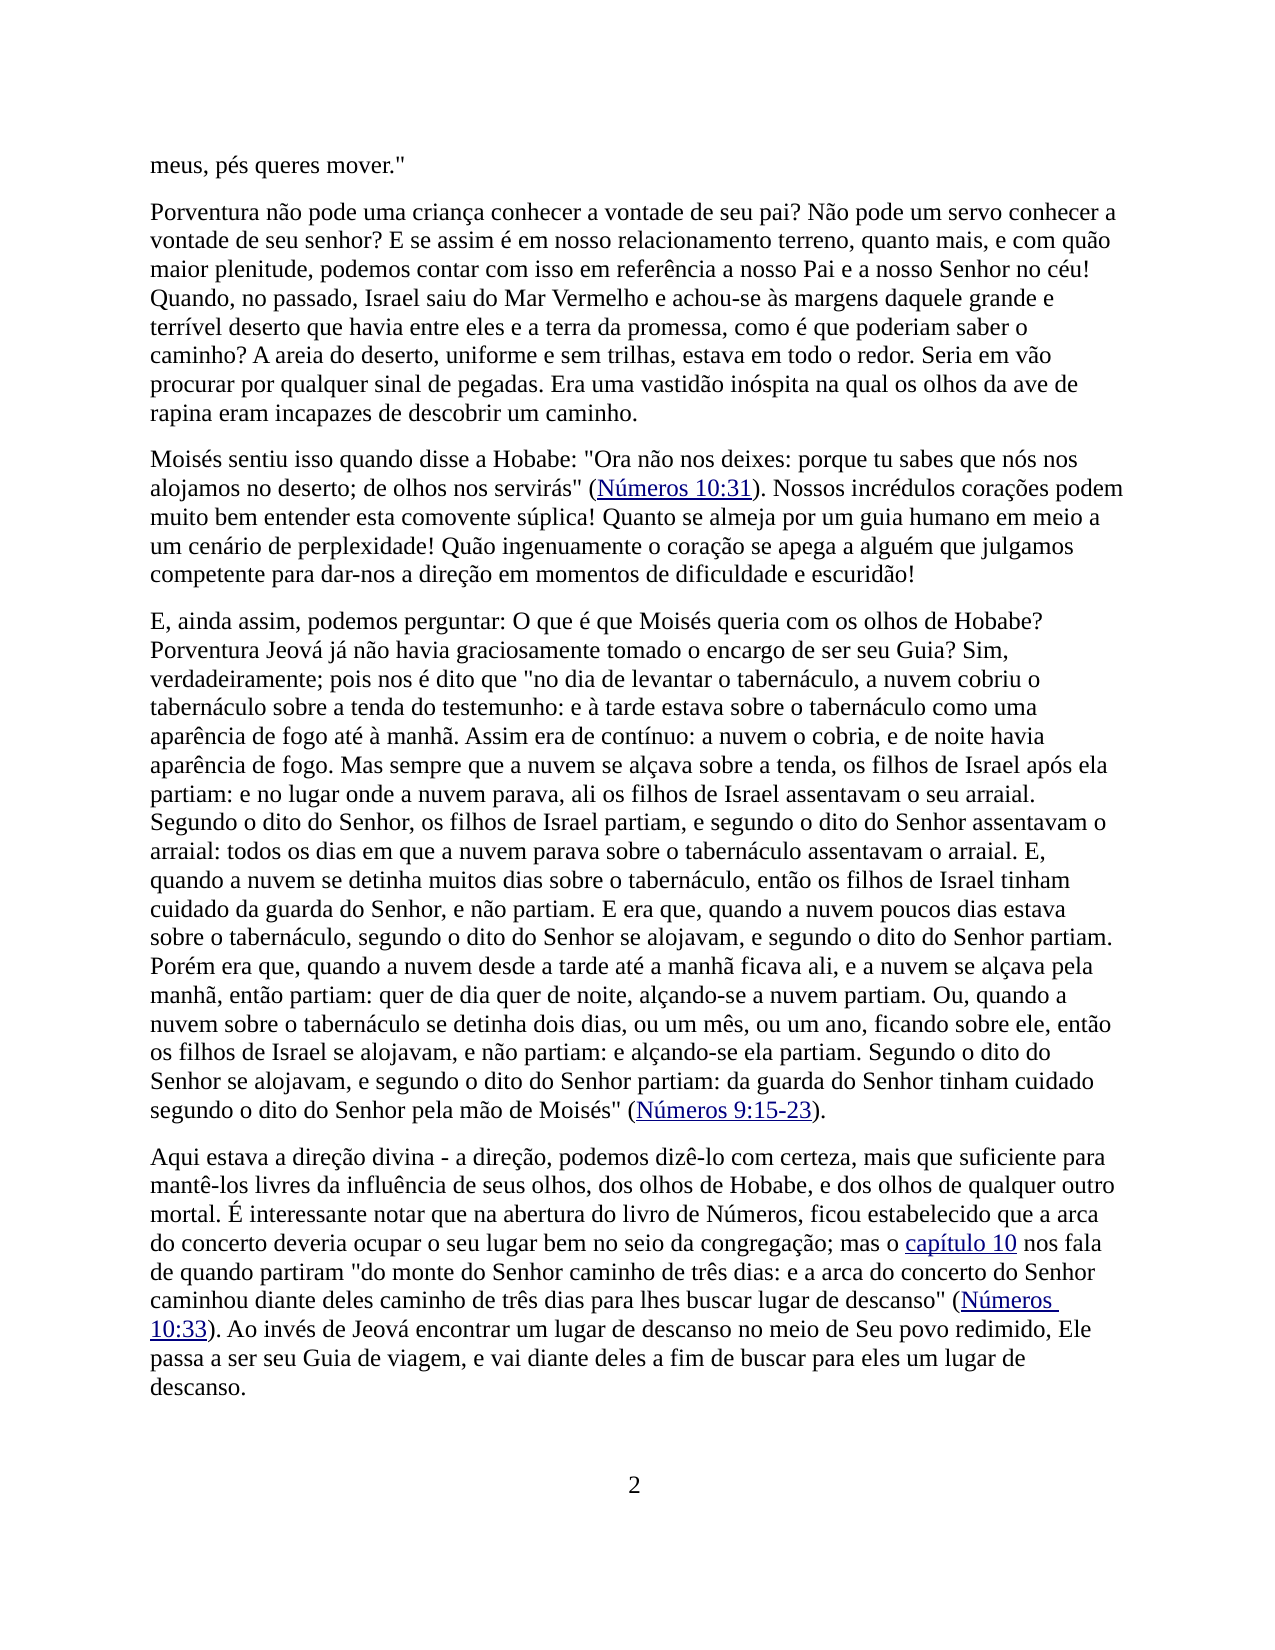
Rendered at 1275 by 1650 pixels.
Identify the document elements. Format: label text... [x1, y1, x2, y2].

text Porventura não pode uma criança conhecer a vontade de seu pai? Não pode um servo conhecer a vontade de seu senhor? E se assim é em nosso relacionamento terreno, quanto mais, e com quão maior plenitude, podemos contar com isso em referência a nosso Pai e a nosso Senhor no céu! Quando, no passado, Israel saiu do Mar Vermelho e achou-se às margens daquele grande e terrível deserto que havia entre eles e a terra da promessa, como é que poderiam saber o caminho? A areia do deserto, uniforme e sem trilhas, estava em todo o redor. Seria em vão procurar por qualquer sinal de pegadas. Era uma vastidão inóspita na qual os olhos da ave de rapina eram incapazes de descobrir um caminho. [150, 197, 1125, 427]
text Aqui estava a direção divina - a direção, podemos dizê-lo com certeza, mais que suficiente para mantê-los livres da influência de seus olhos, dos olhos de Hobabe, e dos olhos de qualquer outro mortal. É interessante notar que na abertura do livro de Números, ficou estabelecido que a arca do concerto deveria ocupar o seu lugar bem no seio da congregação; mas o capítulo 10 nos fala de quando partiram "do monte do Senhor caminho de três dias: e a arca do concerto do Senhor caminhou diante deles caminho de três dias para lhes buscar lugar de descanso" (Números 10:33). Ao invés de Jeová encontrar um lugar de descanso no meio de Seu povo redimido, Ele passa a ser seu Guia de viagem, e vai diante deles a fim de buscar para eles um lugar de descanso. [150, 1142, 1125, 1400]
text Moisés sentiu isso quando disse a Hobabe: "Ora não nos deixes: porque tu sabes que nós nos alojamos no deserto; de olhos nos servirás" (Números 10:31). Nossos incrédulos corações podem muito bem entender esta comovente súplica! Quanto se almeja por um guia humano em meio a um cenário de perplexidade! Quão ingenuamente o coração se apega a alguém que julgamos competente para dar-nos a direção em momentos de dificuldade e escuridão! [150, 444, 1125, 588]
text E, ainda assim, podemos perguntar: O que é que Moisés queria com os olhos de Hobabe? Porventura Jeová já não havia graciosamente tomado o encargo de ser seu Guia? Sim, verdadeiramente; pois nos é dito que "no dia de levantar o tabernáculo, a nuvem cobriu o tabernáculo sobre a tenda do testemunho: e à tarde estava sobre o tabernáculo como uma aparência de fogo até à manhã. Assim era de contínuo: a nuvem o cobria, e de noite havia aparência de fogo. Mas sempre que a nuvem se alçava sobre a tenda, os filhos de Israel após ela partiam: e no lugar onde a nuvem parava, ali os filhos de Israel assentavam o seu arraial. Segundo o dito do Senhor, os filhos de Israel partiam, e segundo o dito do Senhor assentavam o arraial: todos os dias em que a nuvem parava sobre o tabernáculo assentavam o arraial. E, quando a nuvem se detinha muitos dias sobre o tabernáculo, então os filhos de Israel tinham cuidado da guarda do Senhor, e não partiam. E era que, quando a nuvem poucos dias estava sobre o tabernáculo, segundo o dito do Senhor se alojavam, e segundo o dito do Senhor partiam. Porém era que, quando a nuvem desde a tarde até a manhã ficava ali, e a nuvem se alçava pela manhã, então partiam: quer de dia quer de noite, alçando-se a nuvem partiam. Ou, quando a nuvem sobre o tabernáculo se detinha dois dias, ou um mês, ou um ano, ficando sobre ele, então os filhos de Israel se alojavam, e não partiam: e alçando-se ela partiam. Segundo o dito do Senhor se alojavam, e segundo o dito do Senhor partiam: da guarda do Senhor tinham cuidado segundo o dito do Senhor pela mão de Moisés" (Números 9:15-23). [150, 606, 1125, 1124]
text meus, pés queres mover." [150, 150, 1125, 179]
